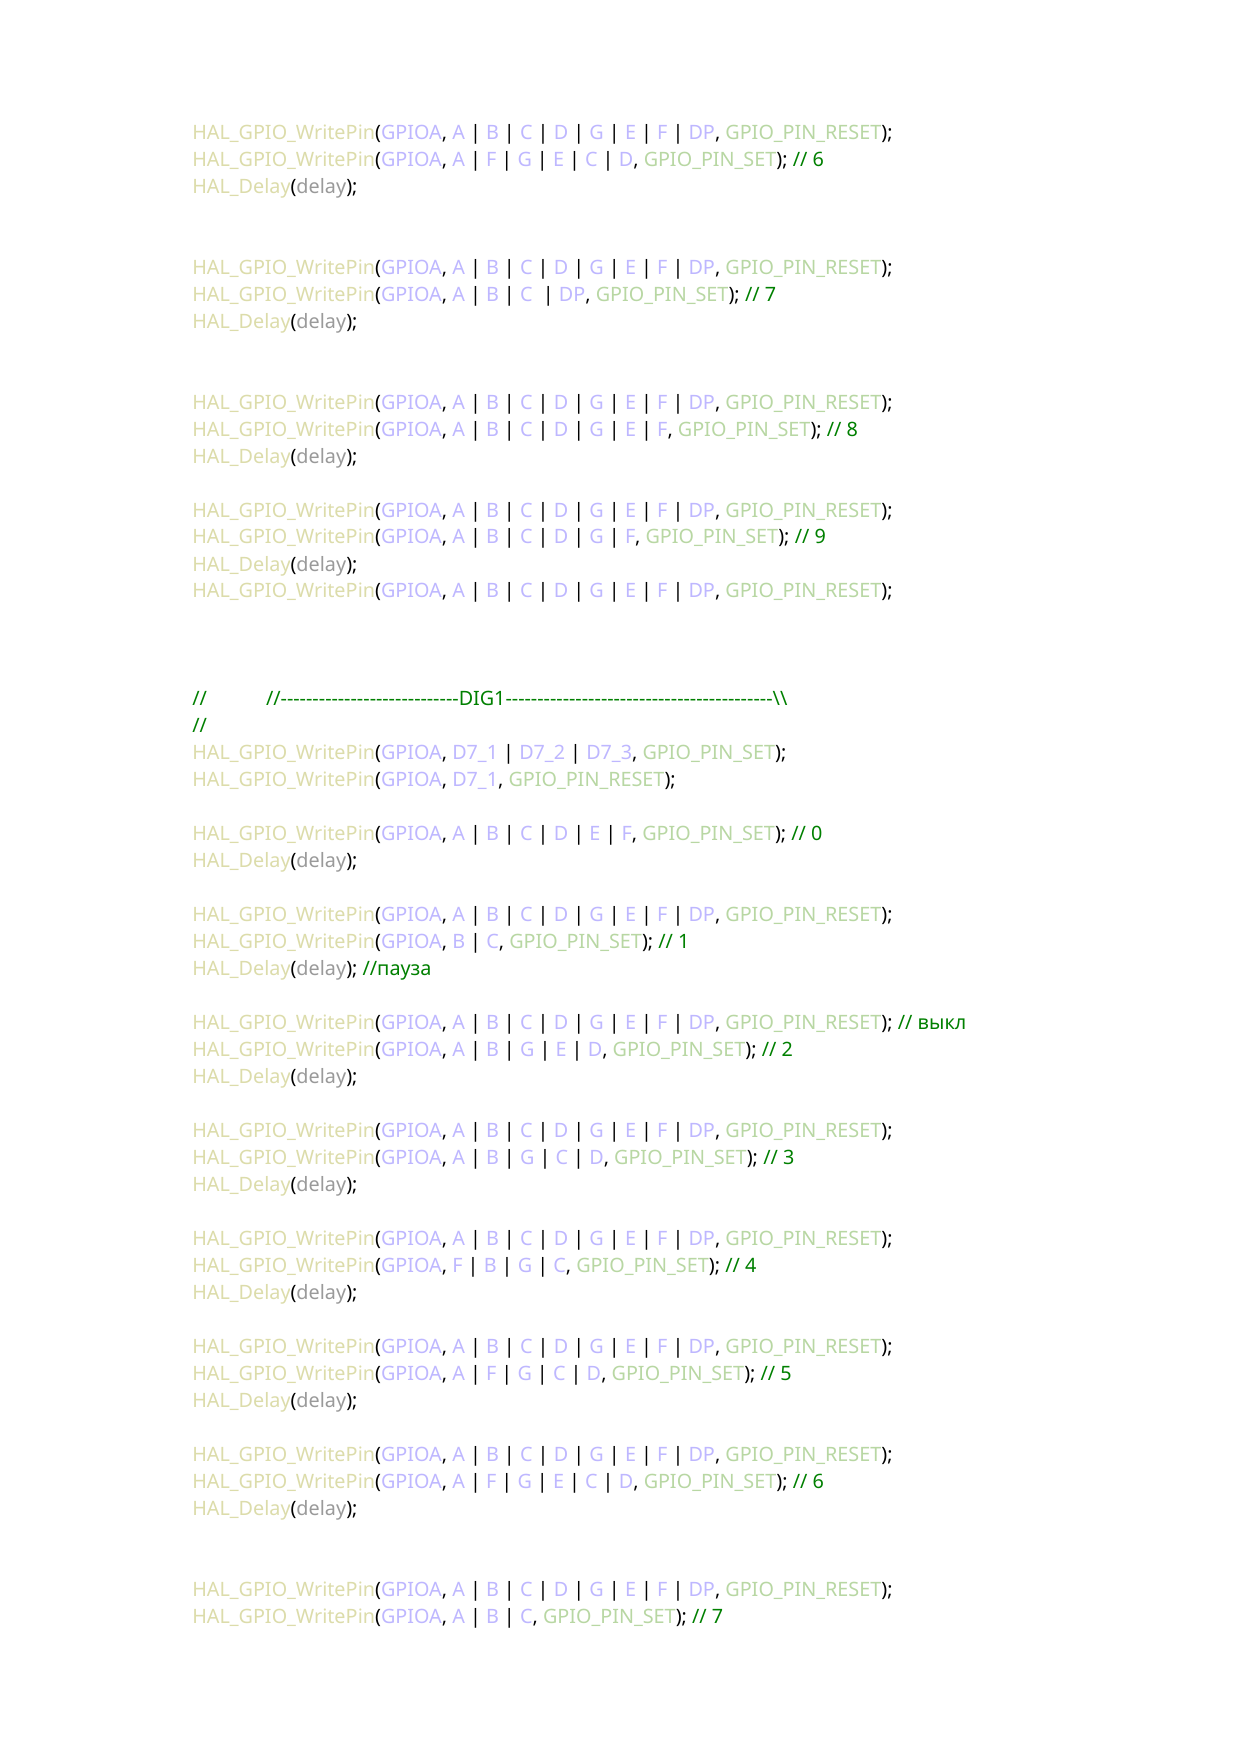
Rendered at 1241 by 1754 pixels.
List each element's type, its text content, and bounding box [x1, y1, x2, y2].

text HAL_GPIO_WritePin(GPIOA, A | B | C | D | G | E | F | DP, GPIO_PIN_RESET); [118, 1116, 1122, 1143]
text HAL_GPIO_WritePin(GPIOA, A | F | G | C | D, GPIO_PIN_SET); // 5 [118, 1359, 1122, 1386]
text HAL_GPIO_WritePin(GPIOA, A | B | C | D | G | E | F, GPIO_PIN_SET); // 8 [118, 415, 1122, 442]
text // //----------------------------DIG1------------------------------------------\\ [118, 685, 1122, 712]
text HAL_Delay(delay); [118, 172, 1122, 199]
text HAL_GPIO_WritePin(GPIOA, A | B | C | D | E | F, GPIO_PIN_SET); // 0 [118, 819, 1122, 847]
text HAL_GPIO_WritePin(GPIOA, A | B | C | D | G | F, GPIO_PIN_SET); // 9 [118, 523, 1122, 550]
text HAL_Delay(delay); [118, 550, 1122, 577]
text HAL_GPIO_WritePin(GPIOA, A | B | C | D | G | E | F | DP, GPIO_PIN_RESET); [118, 1575, 1122, 1602]
text HAL_GPIO_WritePin(GPIOA, D7_1 | D7_2 | D7_3, GPIO_PIN_SET); [118, 739, 1122, 766]
text HAL_Delay(delay); [118, 847, 1122, 873]
text HAL_GPIO_WritePin(GPIOA, A | B | G | E | D, GPIO_PIN_SET); // 2 [118, 1035, 1122, 1062]
text HAL_GPIO_WritePin(GPIOA, A | B | C | D | G | E | F | DP, GPIO_PIN_RESET); // выкл [118, 1008, 1122, 1035]
text HAL_Delay(delay); [118, 442, 1122, 469]
text HAL_Delay(delay); [118, 1170, 1122, 1197]
text HAL_GPIO_WritePin(GPIOA, A | B | C | D | G | E | F | DP, GPIO_PIN_RESET); [118, 577, 1122, 604]
text HAL_Delay(delay); [118, 1386, 1122, 1413]
text HAL_GPIO_WritePin(GPIOA, A | F | G | E | C | D, GPIO_PIN_SET); // 6 [118, 1467, 1122, 1494]
text HAL_GPIO_WritePin(GPIOA, A | B | C | D | G | E | F | DP, GPIO_PIN_RESET); [118, 388, 1122, 415]
text HAL_GPIO_WritePin(GPIOA, A | B | C | D | G | E | F | DP, GPIO_PIN_RESET); [118, 1440, 1122, 1467]
text HAL_GPIO_WritePin(GPIOA, B | C, GPIO_PIN_SET); // 1 [118, 927, 1122, 954]
text HAL_GPIO_WritePin(GPIOA, A | B | C | D | G | E | F | DP, GPIO_PIN_RESET); [118, 1332, 1122, 1359]
text HAL_GPIO_WritePin(GPIOA, D7_1, GPIO_PIN_RESET); [118, 766, 1122, 793]
text HAL_Delay(delay); [118, 1278, 1122, 1305]
text HAL_Delay(delay); [118, 307, 1122, 334]
text HAL_GPIO_WritePin(GPIOA, A | B | C | D | G | E | F | DP, GPIO_PIN_RESET); [118, 901, 1122, 927]
text HAL_GPIO_WritePin(GPIOA, A | B | C | D | G | E | F | DP, GPIO_PIN_RESET); [118, 118, 1122, 145]
text HAL_Delay(delay); //пауза [118, 954, 1122, 981]
text // [118, 712, 1122, 739]
text HAL_GPIO_WritePin(GPIOA, A | B | C | D | G | E | F | DP, GPIO_PIN_RESET); [118, 496, 1122, 523]
text HAL_GPIO_WritePin(GPIOA, A | B | G | C | D, GPIO_PIN_SET); // 3 [118, 1143, 1122, 1170]
text HAL_Delay(delay); [118, 1062, 1122, 1089]
text HAL_GPIO_WritePin(GPIOA, A | B | C | DP, GPIO_PIN_SET); // 7 [118, 280, 1122, 307]
text HAL_GPIO_WritePin(GPIOA, A | B | C | D | G | E | F | DP, GPIO_PIN_RESET); [118, 1224, 1122, 1251]
text HAL_GPIO_WritePin(GPIOA, A | B | C, GPIO_PIN_SET); // 7 [118, 1602, 1122, 1629]
text HAL_GPIO_WritePin(GPIOA, A | F | G | E | C | D, GPIO_PIN_SET); // 6 [118, 145, 1122, 172]
text HAL_Delay(delay); [118, 1494, 1122, 1521]
text HAL_GPIO_WritePin(GPIOA, A | B | C | D | G | E | F | DP, GPIO_PIN_RESET); [118, 253, 1122, 280]
text HAL_GPIO_WritePin(GPIOA, F | B | G | C, GPIO_PIN_SET); // 4 [118, 1251, 1122, 1278]
